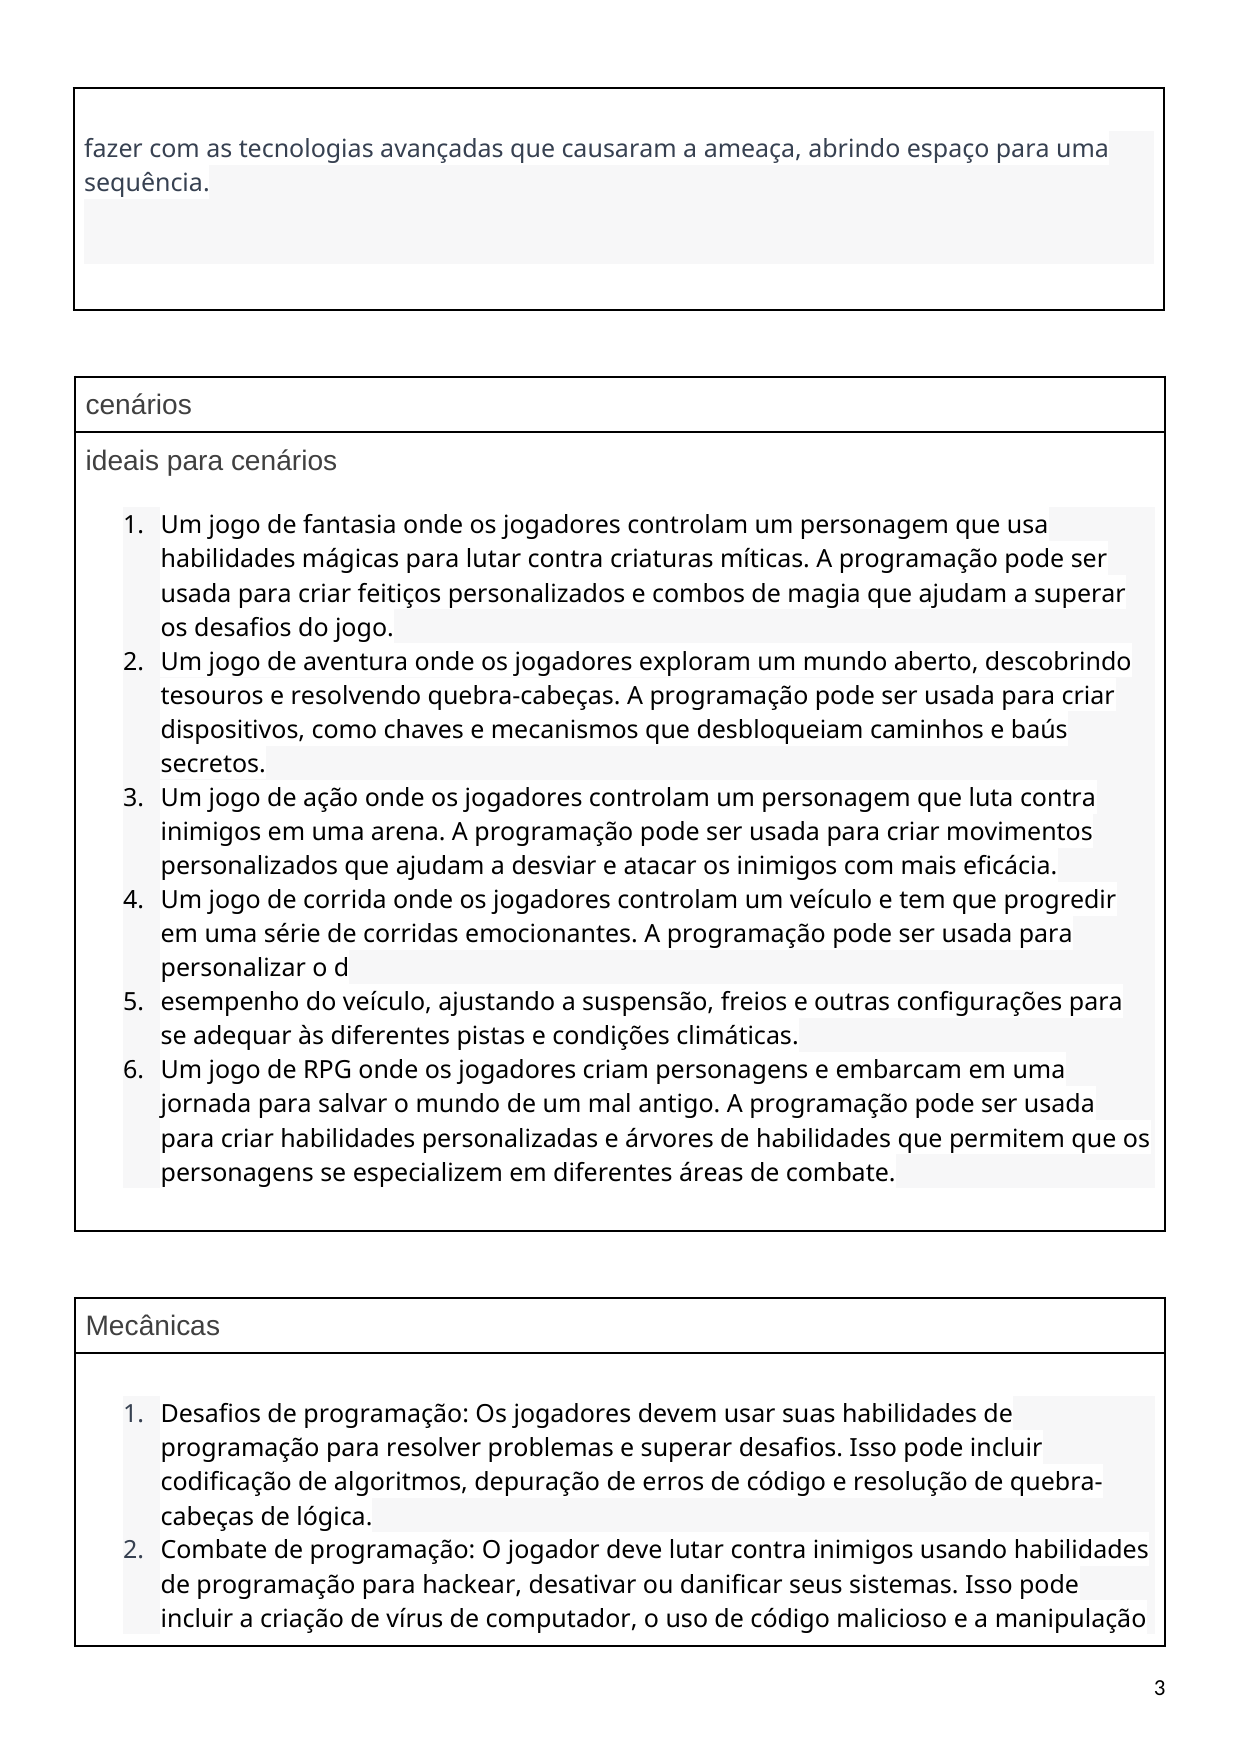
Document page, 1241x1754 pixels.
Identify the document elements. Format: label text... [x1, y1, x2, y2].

table_cell fazer com as tecnologias avançadas que causaram a ameaça, abrindo espaço para uma sequência. [75, 89, 1163, 309]
table_cell ideais para cenários Um jogo de fantasia onde os jogadores controlam um personagem que usa habilidades mágicas para lutar contra criaturas míticas. A programação pode ser usada para criar feitiços personalizados e combos de magia que ajudam a superar os desafios do jogo. Um jogo de aventura onde os jogadores exploram um mundo aberto, descobrindo tesouros e resolvendo quebra-cabeças. A programação pode ser usada para criar dispositivos, como chaves e mecanismos que desbloqueiam caminhos e baús secretos. Um jogo de ação onde os jogadores controlam um personagem que luta contra inimigos em uma arena. A programação pode ser usada para criar movimentos personalizados que ajudam a desviar e atacar os inimigos com mais eficácia. Um jogo de corrida onde os jogadores controlam um veículo e tem que progredir em uma série de corridas emocionantes. A programação pode ser usada para personalizar o d esempenho do veículo, ajustando a suspensão, freios e outras configurações para se adequar às diferentes pistas e condições climáticas. Um jogo de RPG onde os jogadores criam personagens e embarcam em uma jornada para salvar o mundo de um mal antigo. A programação pode ser usada para criar habilidades personalizadas e árvores de habilidades que permitem que os personagens se especializem em diferentes áreas de combate. [76, 433, 1164, 1230]
table_cell Desafios de programação: Os jogadores devem usar suas habilidades de programação para resolver problemas e superar desafios. Isso pode incluir codificação de algoritmos, depuração de erros de código e resolução de quebra-cabeças de lógica. Combate de programação: O jogador deve lutar contra inimigos usando habilidades de programação para hackear, desativar ou danificar seus sistemas. Isso pode incluir a criação de vírus de computador, o uso de código malicioso e a manipulação [76, 1354, 1164, 1645]
table_header Mecânicas [76, 1299, 1164, 1352]
table_header cenários [76, 378, 1164, 431]
